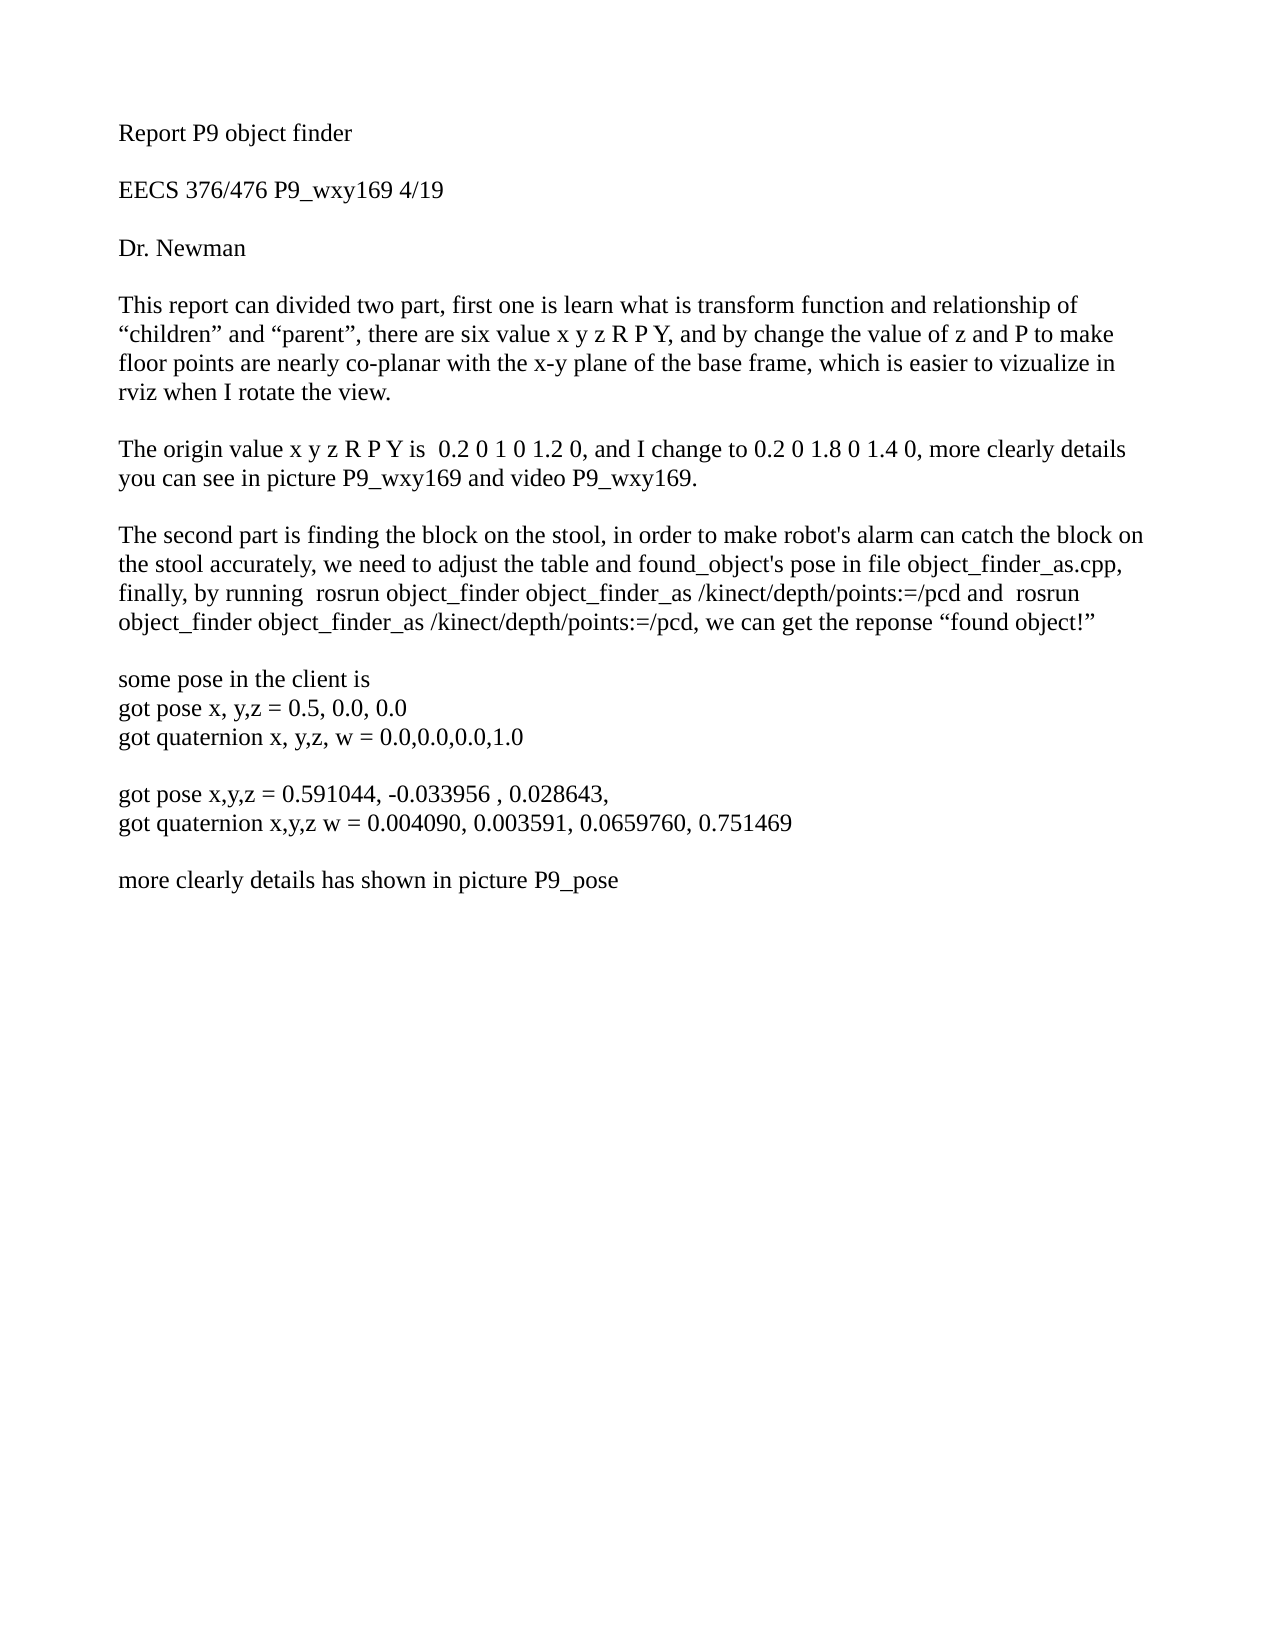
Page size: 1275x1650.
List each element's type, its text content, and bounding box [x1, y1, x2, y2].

text rviz when I rotate the view. [118, 377, 1157, 406]
text The origin value x y z R P Y is 0.2 0 1 0 1.2 0, and I change to 0.2 0 1.8 0 1.4 0, more clearly details [118, 434, 1157, 463]
text Report P9 object finder [118, 118, 1157, 147]
text The second part is finding the block on the stool, in order to make robot's alarm can catch the block on the stool accurately, we need to adjust the table and found_object's pose in file object_finder_as.cpp, finally, by running rosrun object_finder object_finder_as /kinect/depth/points:=/pcd and rosrun object_finder object_finder_as /kinect/depth/points:=/pcd, we can get the reponse “found object!” [118, 521, 1157, 636]
text got pose x, y,z = 0.5, 0.0, 0.0 [118, 693, 1157, 722]
text EECS 376/476 P9_wxy169 4/19 [118, 176, 1157, 204]
text you can see in picture P9_wxy169 and video P9_wxy169. [118, 463, 1157, 492]
text some pose in the client is [118, 664, 1157, 693]
text floor points are nearly co-planar with the x-y plane of the base frame, which is easier to vizualize in [118, 348, 1157, 377]
text Dr. Newman [118, 233, 1157, 262]
text got quaternion x,y,z w = 0.004090, 0.003591, 0.0659760, 0.751469 [118, 808, 1157, 837]
text This report can divided two part, first one is learn what is transform function and relationship of “children” and “parent”, there are six value x y z R P Y, and by change the value of z and P to make [118, 291, 1157, 348]
text more clearly details has shown in picture P9_pose [118, 866, 1157, 894]
text got quaternion x, y,z, w = 0.0,0.0,0.0,1.0 [118, 722, 1157, 751]
text got pose x,y,z = 0.591044, -0.033956 , 0.028643, [118, 779, 1157, 808]
